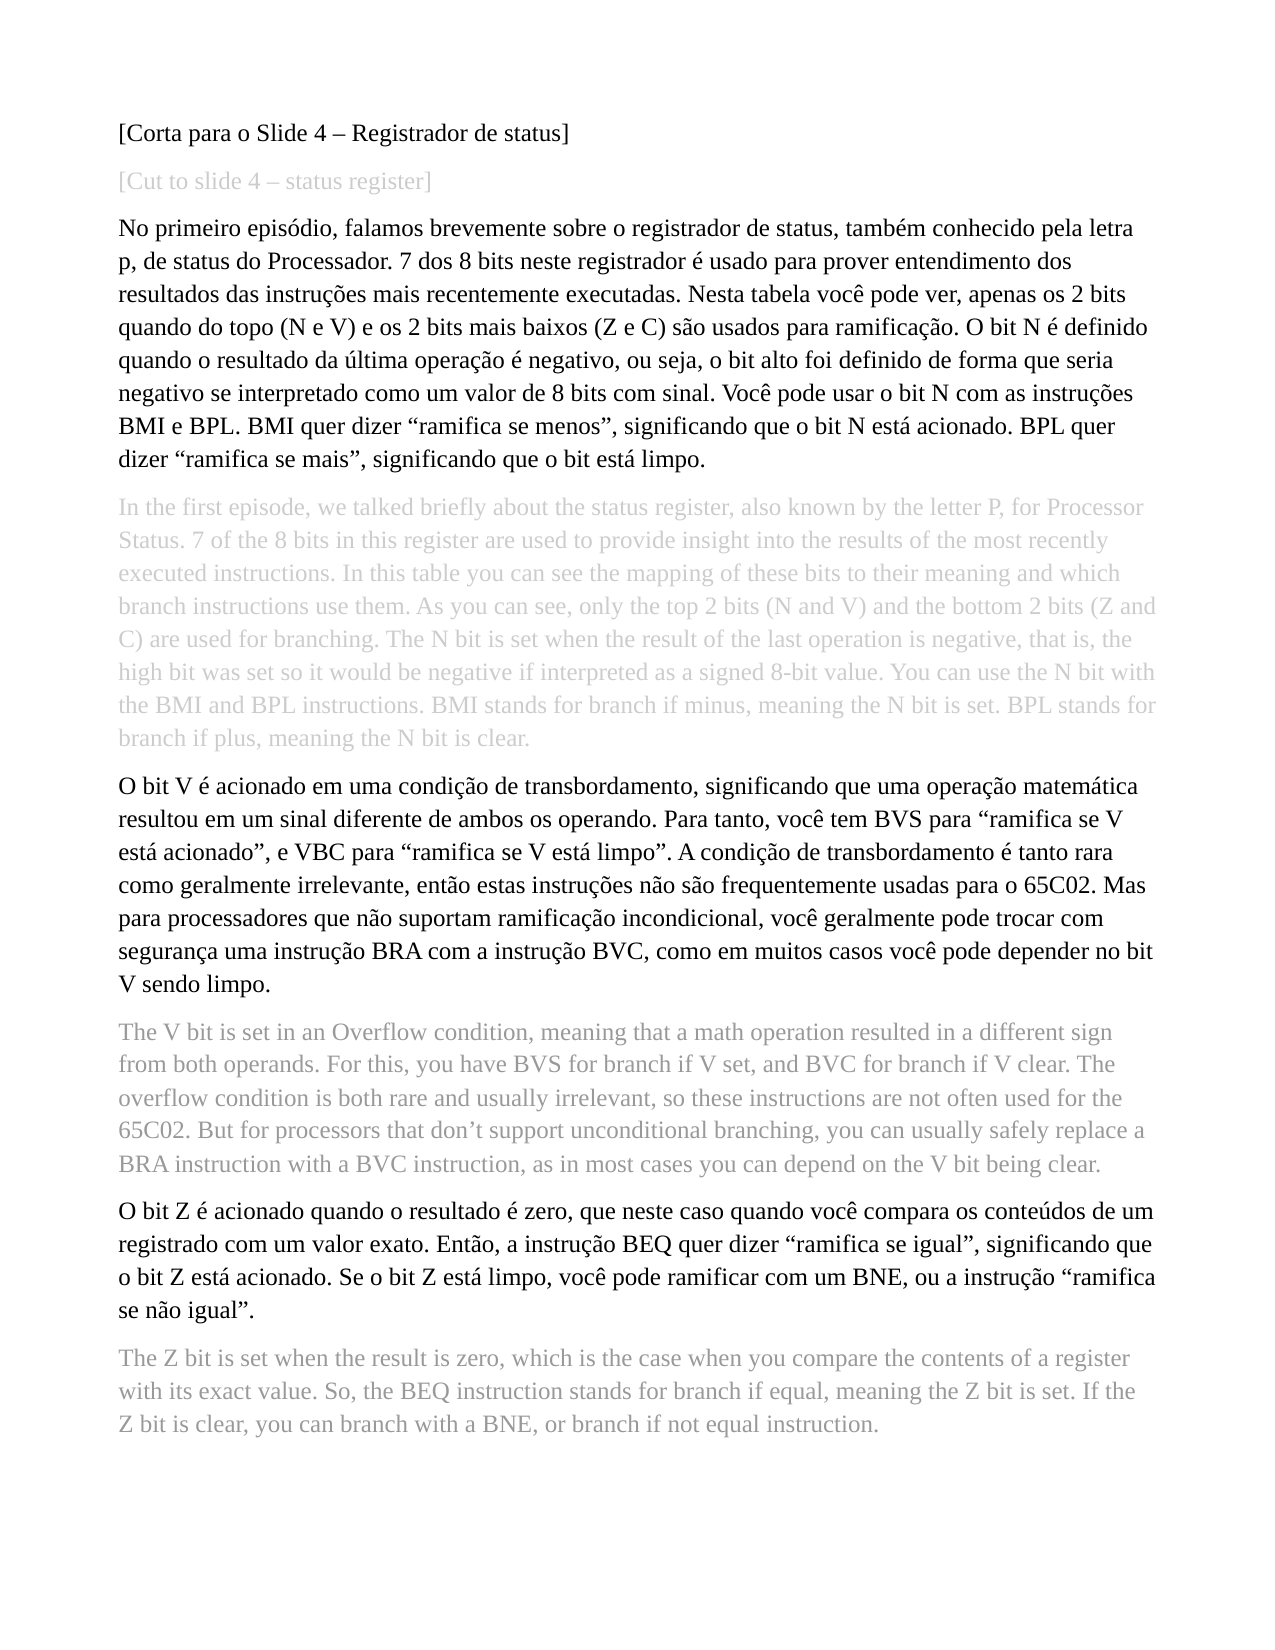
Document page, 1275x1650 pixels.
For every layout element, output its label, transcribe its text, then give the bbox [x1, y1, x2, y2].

text In the first episode, we talked briefly about the status register, also known by the letter P, for Processor Status. 7 of the 8 bits in this register are used to provide insight into the results of the most recently executed instructions. In this table you can see the mapping of these bits to their meaning and which branch instructions use them. As you can see, only the top 2 bits (N and V) and the bottom 2 bits (Z and C) are used for branching. The N bit is set when the result of the last operation is negative, that is, the high bit was set so it would be negative if interpreted as a signed 8-bit value. You can use the N bit with the BMI and BPL instructions. BMI stands for branch if minus, meaning the N bit is set. BPL stands for branch if plus, meaning the N bit is clear. [118, 492, 1157, 752]
text O bit V é acionado em uma condição de transbordamento, significando que uma operação matemática resultou em um sinal diferente de ambos os operando. Para tanto, você tem BVS para “ramifica se V está acionado”, e VBC para “ramifica se V está limpo”. A condição de transbordamento é tanto rara como geralmente irrelevante, então estas instruções não são frequentemente usadas para o 65C02. Mas para processadores que não suportam ramificação incondicional, você geralmente pode trocar com segurança uma instrução BRA com a instrução BVC, como em muitos casos você pode depender no bit V sendo limpo. [118, 771, 1157, 998]
text [Corta para o Slide 4 – Registrador de status] [118, 118, 1157, 147]
text The Z bit is set when the result is zero, which is the case when you compare the contents of a register with its exact value. So, the BEQ instruction stands for branch if equal, meaning the Z bit is set. If the Z bit is clear, you can branch with a BNE, or branch if not equal instruction. [118, 1343, 1157, 1438]
text The V bit is set in an Overflow condition, meaning that a math operation resulted in a different sign from both operands. For this, you have BVS for branch if V set, and BVC for branch if V clear. The overflow condition is both rare and usually irrelevant, so these instructions are not often used for the 65C02. But for processors that don’t support unconditional branching, you can usually safely replace a BRA instruction with a BVC instruction, as in most cases you can depend on the V bit being clear. [118, 1017, 1157, 1177]
text No primeiro episódio, falamos brevemente sobre o registrador de status, também conhecido pela letra p, de status do Processador. 7 dos 8 bits neste registrador é usado para prover entendimento dos resultados das instruções mais recentemente executadas. Nesta tabela você pode ver, apenas os 2 bits quando do topo (N e V) e os 2 bits mais baixos (Z e C) são usados para ramificação. O bit N é definido quando o resultado da última operação é negativo, ou seja, o bit alto foi definido de forma que seria negativo se interpretado como um valor de 8 bits com sinal. Você pode usar o bit N com as instruções BMI e BPL. BMI quer dizer “ramifica se menos”, significando que o bit N está acionado. BPL quer dizer “ramifica se mais”, significando que o bit está limpo. [118, 213, 1157, 473]
text [Cut to slide 4 – status register] [118, 166, 1157, 194]
text O bit Z é acionado quando o resultado é zero, que neste caso quando você compara os conteúdos de um registrado com um valor exato. Então, a instrução BEQ quer dizer “ramifica se igual”, significando que o bit Z está acionado. Se o bit Z está limpo, você pode ramificar com um BNE, ou a instrução “ramifica se não igual”. [118, 1196, 1157, 1324]
